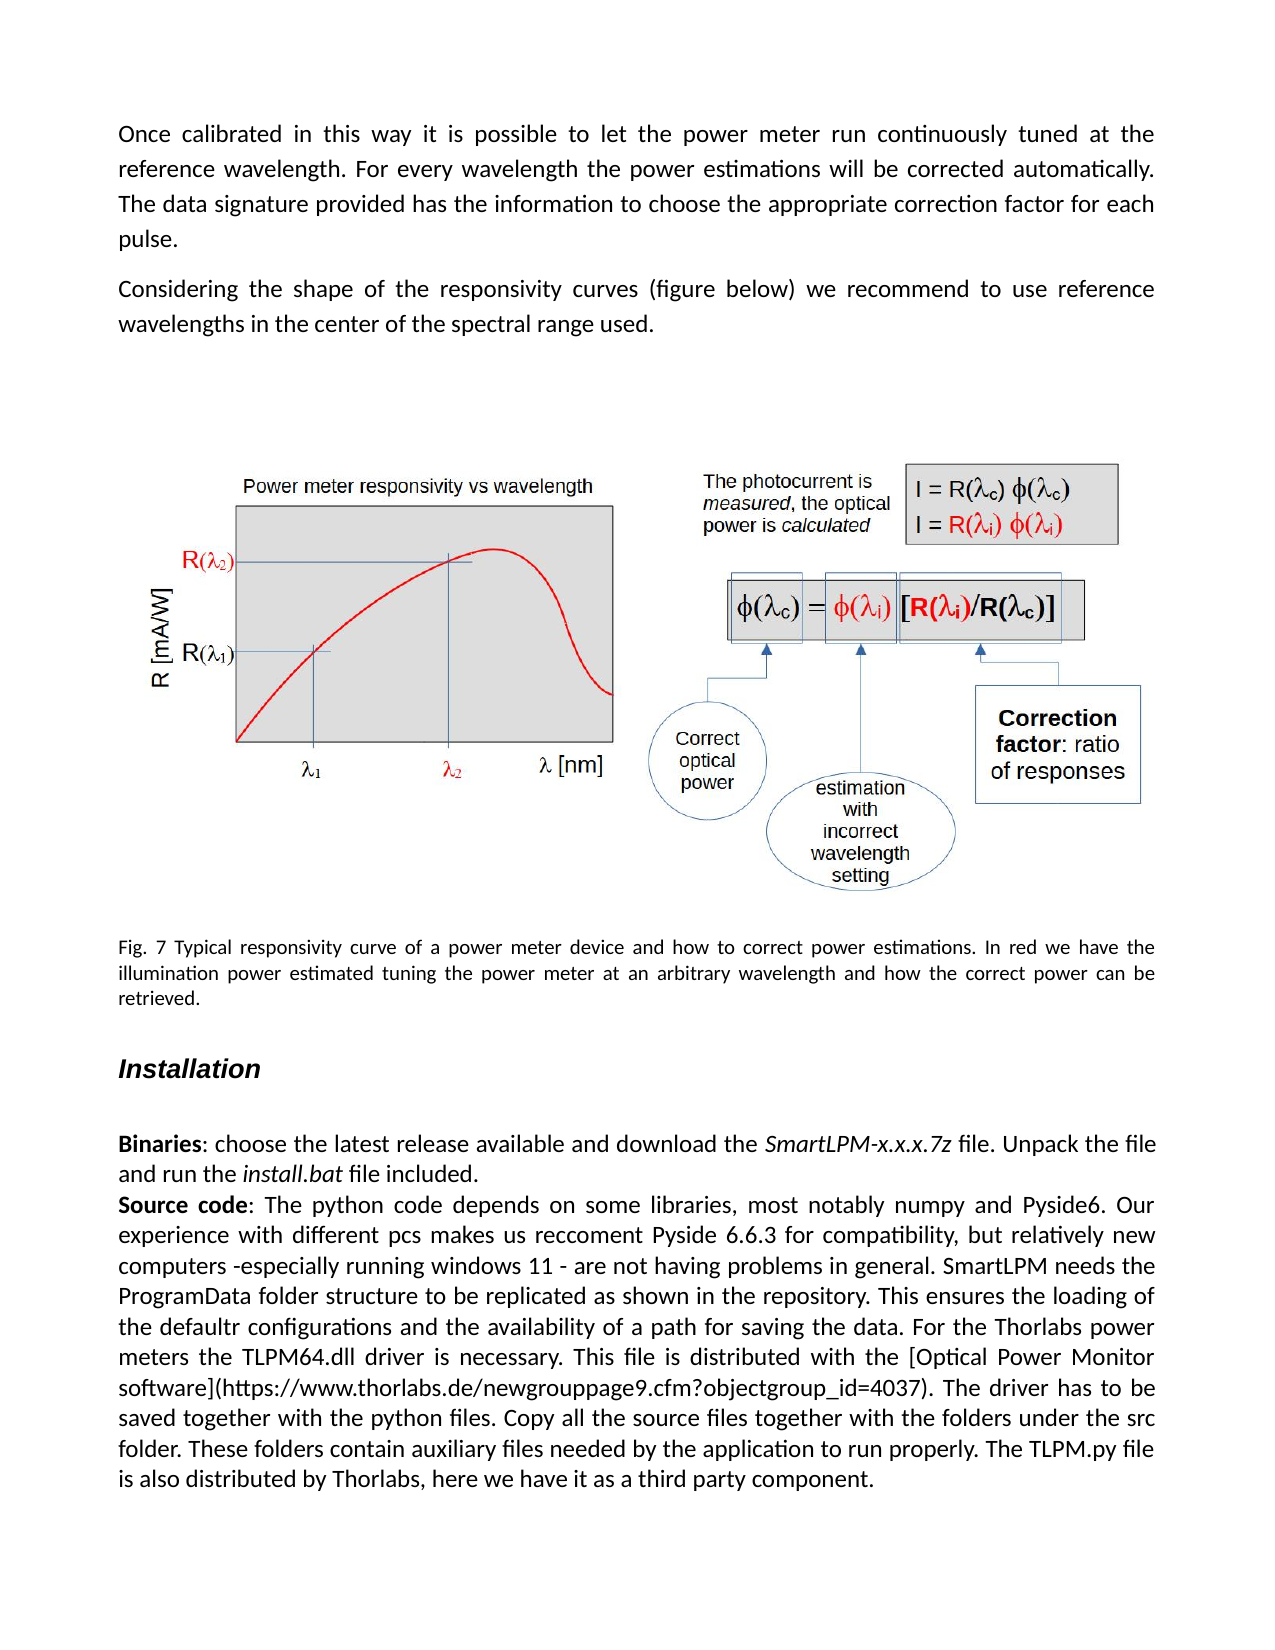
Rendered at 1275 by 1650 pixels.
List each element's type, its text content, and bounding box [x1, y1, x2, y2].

subtitle Installation [118, 1053, 1157, 1085]
text Source code: The python code depends on some libraries, most notably numpy and Pyside6. Our experience with different pcs makes us reccoment Pyside 6.6.3 for compatibility, but relatively new computers -especially running windows 11 - are not having problems in general. SmartLPM needs the ProgramData folder structure to be replicated as shown in the repository. This ensures the loading of the defaultr configurations and the availability of a path for saving the data. For the Thorlabs power meters the TLPM64.dll driver is necessary. This file is distributed with the [Optical Power Monitor software](https://www.thorlabs.de/newgrouppage9.cfm?objectgroup_id=4037). The driver has to be saved together with the python files. Copy all the source files together with the folders under the src folder. These folders contain auxiliary files needed by the application to run properly. The TLPM.py file is also distributed by Thorlabs, here we have it as a third party component. [118, 1189, 1157, 1494]
text Fig. 7 Typical responsivity curve of a power meter device and how to correct power estimations. In red we have the illumination power estimated tuning the power meter at an arbitrary wavelength and how the correct power can be retrieved. [118, 935, 1157, 1011]
picture [118, 357, 1157, 935]
text Once calibrated in this way it is possible to let the power meter run continuously tuned at the reference wavelength. For every wavelength the power estimations will be corrected automatically. The data signature provided has the information to choose the appropriate correction factor for each pulse. [118, 118, 1157, 254]
text Binaries: choose the latest release available and download the SmartLPM-x.x.x.7z file. Unpack the file and run the install.bat file included. [118, 1128, 1157, 1189]
text Considering the shape of the responsivity curves (figure below) we recommend to use reference wavelengths in the center of the spectral range used. [118, 273, 1157, 338]
